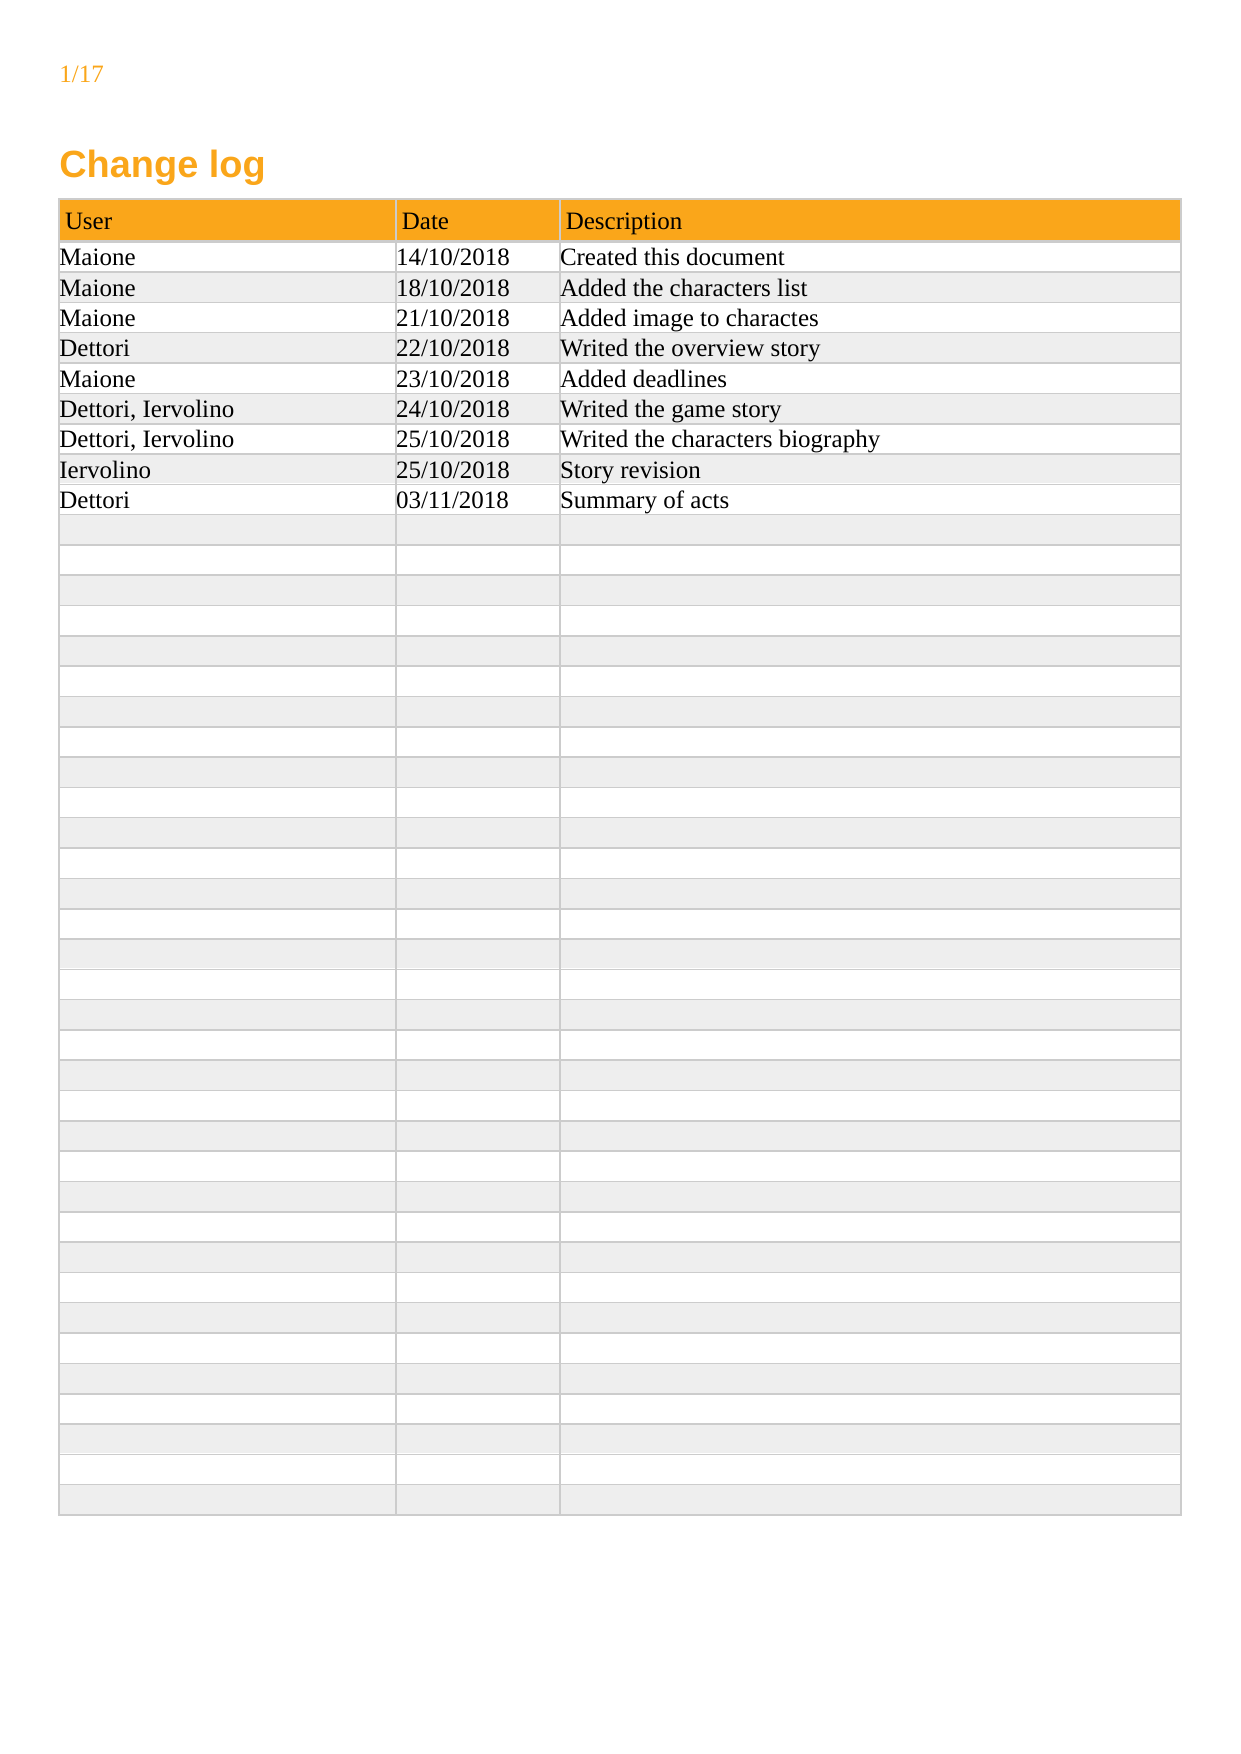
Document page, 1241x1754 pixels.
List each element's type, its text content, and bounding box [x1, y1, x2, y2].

table_cell 24/10/2018 [397, 394, 559, 423]
table_cell [60, 1395, 395, 1423]
table_cell [397, 1273, 559, 1302]
table_cell [397, 1395, 559, 1423]
table_cell Dettori [60, 485, 395, 514]
table_cell [60, 576, 395, 605]
table_cell Added image to charactes [561, 303, 1180, 332]
table_cell [60, 818, 395, 847]
table_cell [397, 1122, 559, 1150]
table_cell [397, 879, 559, 908]
table_cell [561, 576, 1180, 605]
table_cell [561, 1152, 1180, 1181]
table_cell Dettori, Iervolino [60, 425, 395, 453]
table_cell [561, 1364, 1180, 1393]
table_cell [397, 1031, 559, 1059]
table_cell [397, 606, 559, 635]
table_cell [60, 1455, 395, 1484]
table_cell [561, 728, 1180, 756]
table_cell [397, 788, 559, 817]
table_header Description [561, 200, 1180, 240]
table_cell [60, 1425, 395, 1453]
table_cell [60, 970, 395, 999]
table_cell [561, 1395, 1180, 1423]
table_cell [397, 849, 559, 877]
table_cell [60, 1303, 395, 1332]
table_cell [397, 697, 559, 726]
table_cell [60, 1000, 395, 1029]
table_cell [60, 1031, 395, 1059]
table_cell [60, 1091, 395, 1120]
table_cell [60, 788, 395, 817]
table_header User [60, 200, 395, 240]
table_cell [397, 576, 559, 605]
table_cell [60, 1213, 395, 1241]
table_cell Writed the overview story [561, 333, 1180, 362]
table_cell [397, 546, 559, 574]
table_cell [397, 515, 559, 544]
table_cell Dettori [60, 333, 395, 362]
table_cell [60, 1364, 395, 1393]
table_cell [561, 1213, 1180, 1241]
table_header Date [397, 200, 559, 240]
subtitle Change log [59, 142, 1181, 186]
table_cell 25/10/2018 [397, 425, 559, 453]
table_cell [397, 1485, 559, 1514]
table_cell [561, 879, 1180, 908]
table_cell [561, 1273, 1180, 1302]
table_cell [561, 1182, 1180, 1211]
table_cell [561, 1000, 1180, 1029]
table_cell [60, 1273, 395, 1302]
table_cell Writed the characters biography [561, 425, 1180, 453]
table_cell [60, 1152, 395, 1181]
table_cell Maione [60, 243, 395, 271]
table_cell Maione [60, 364, 395, 392]
table_cell Maione [60, 303, 395, 332]
table_cell [397, 1364, 559, 1393]
table_cell [60, 697, 395, 726]
table_cell [561, 697, 1180, 726]
table_cell [60, 1122, 395, 1150]
table_cell [397, 1152, 559, 1181]
table_cell [561, 1243, 1180, 1272]
table_cell [397, 1243, 559, 1272]
table_cell [397, 667, 559, 696]
table_cell 23/10/2018 [397, 364, 559, 392]
table_cell [60, 546, 395, 574]
table_cell [397, 1061, 559, 1090]
table_cell [60, 515, 395, 544]
table_cell [561, 1303, 1180, 1332]
table_cell [561, 1425, 1180, 1453]
table_cell [60, 910, 395, 938]
table_cell [561, 1485, 1180, 1514]
table_cell 14/10/2018 [397, 243, 559, 271]
table_cell [561, 940, 1180, 968]
table_cell [60, 1061, 395, 1090]
table_cell [561, 788, 1180, 817]
table_cell Maione [60, 273, 395, 302]
table_cell Story revision [561, 455, 1180, 483]
table_cell Added deadlines [561, 364, 1180, 392]
table_cell Iervolino [60, 455, 395, 483]
table_cell [60, 1182, 395, 1211]
table_cell [397, 1091, 559, 1120]
table_cell [561, 970, 1180, 999]
table_cell [561, 637, 1180, 665]
table_cell [561, 606, 1180, 635]
table_cell [397, 637, 559, 665]
table_cell Added the characters list [561, 273, 1180, 302]
table_cell [561, 849, 1180, 877]
table_cell [60, 667, 395, 696]
table_cell [397, 1334, 559, 1362]
table_cell [397, 818, 559, 847]
table_cell [561, 818, 1180, 847]
table_cell [397, 940, 559, 968]
table_cell [397, 728, 559, 756]
table_cell 25/10/2018 [397, 455, 559, 483]
table_cell [60, 606, 395, 635]
table_cell Dettori, Iervolino [60, 394, 395, 423]
table_cell Created this document [561, 243, 1180, 271]
table_cell [397, 1213, 559, 1241]
table_cell [397, 910, 559, 938]
table_cell [397, 970, 559, 999]
table_cell [60, 637, 395, 665]
table_cell 22/10/2018 [397, 333, 559, 362]
table_cell [397, 1182, 559, 1211]
table_cell [60, 1485, 395, 1514]
table_cell Writed the game story [561, 394, 1180, 423]
table_cell [561, 667, 1180, 696]
table_cell [397, 1000, 559, 1029]
table_cell [561, 1031, 1180, 1059]
table_cell [561, 546, 1180, 574]
table_cell [561, 1091, 1180, 1120]
table_cell [397, 1425, 559, 1453]
table_cell [561, 1122, 1180, 1150]
table_cell [60, 940, 395, 968]
table_cell [397, 1303, 559, 1332]
table_cell [561, 1334, 1180, 1362]
table_cell [60, 1334, 395, 1362]
table_cell [60, 758, 395, 787]
table_cell Summary of acts [561, 485, 1180, 514]
table_cell [561, 1061, 1180, 1090]
table_cell 21/10/2018 [397, 303, 559, 332]
table_cell [561, 1455, 1180, 1484]
table_cell 03/11/2018 [397, 485, 559, 514]
table_cell [397, 1455, 559, 1484]
table_cell [397, 758, 559, 787]
table_cell [561, 910, 1180, 938]
table_cell [561, 758, 1180, 787]
table_cell [60, 1243, 395, 1272]
table_cell [60, 728, 395, 756]
table_cell [561, 515, 1180, 544]
table_cell 18/10/2018 [397, 273, 559, 302]
table_cell [60, 879, 395, 908]
table_cell [60, 849, 395, 877]
